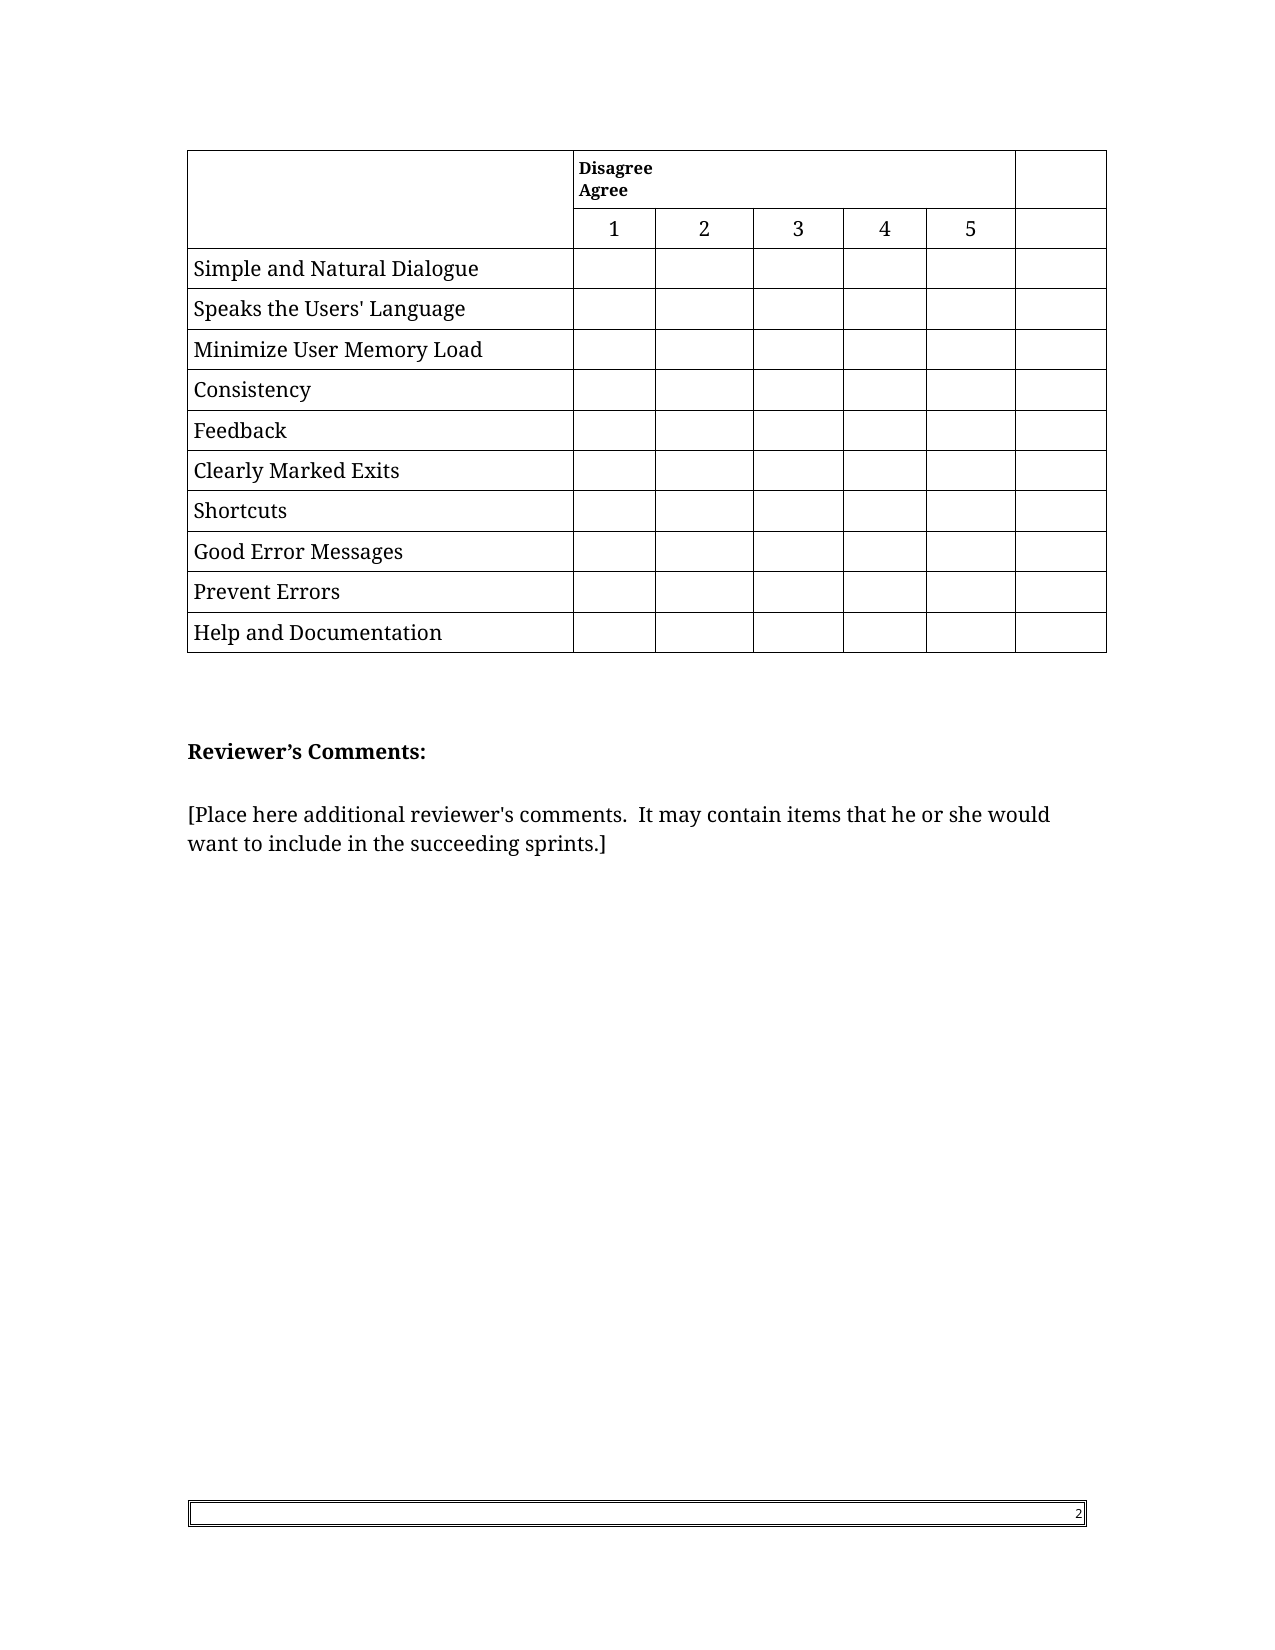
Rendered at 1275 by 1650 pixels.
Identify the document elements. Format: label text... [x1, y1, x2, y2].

table_cell [844, 613, 926, 652]
table_cell Minimize User Memory Load [188, 330, 573, 369]
table_cell [754, 613, 843, 652]
table_cell Simple and Natural Dialogue [188, 249, 573, 288]
table_cell 2 [656, 209, 753, 248]
table_cell [1016, 330, 1106, 369]
table_cell [844, 532, 926, 571]
table_cell [574, 289, 655, 329]
table_cell [927, 289, 1015, 329]
table_cell [927, 532, 1015, 571]
table_cell [656, 330, 753, 369]
table_cell [1016, 209, 1106, 248]
table_cell [927, 451, 1015, 490]
table_cell [844, 370, 926, 409]
table_cell [927, 249, 1015, 288]
table_cell 5 [927, 209, 1015, 248]
table_cell [754, 411, 843, 450]
table_cell [1016, 411, 1106, 450]
table_cell [754, 289, 843, 329]
table_cell [844, 491, 926, 531]
table_cell Feedback [188, 411, 573, 450]
table_cell [754, 532, 843, 571]
table_cell [656, 249, 753, 288]
table_header Disagree Agree [574, 151, 1015, 207]
table_cell [844, 572, 926, 612]
table_cell [574, 613, 655, 652]
table_cell [754, 249, 843, 288]
table_cell [844, 249, 926, 288]
table_cell Clearly Marked Exits [188, 451, 573, 490]
table_cell [754, 451, 843, 490]
table_cell Consistency [188, 370, 573, 409]
table_cell [656, 451, 753, 490]
table_cell [574, 491, 655, 531]
table_cell Prevent Errors [188, 572, 573, 612]
table_cell [754, 330, 843, 369]
table_cell [1016, 491, 1106, 531]
table_cell [754, 370, 843, 409]
text [Place here additional reviewer's comments. It may contain items that he or she would want to include in the succeeding sprints.] [187, 800, 1087, 857]
table_cell Help and Documentation [188, 613, 573, 652]
table_cell 1 [574, 209, 655, 248]
table_cell [656, 370, 753, 409]
table_cell [927, 330, 1015, 369]
subtitle Reviewer’s Comments: [187, 737, 1087, 794]
table_cell [844, 289, 926, 329]
table_cell [927, 370, 1015, 409]
table_cell [656, 491, 753, 531]
table_header [188, 151, 573, 248]
table_cell [574, 330, 655, 369]
table_cell Shortcuts [188, 491, 573, 531]
table_cell [844, 451, 926, 490]
table_cell [927, 411, 1015, 450]
table_cell [927, 613, 1015, 652]
table_cell Speaks the Users' Language [188, 289, 573, 329]
table_cell [574, 370, 655, 409]
table_cell [656, 532, 753, 571]
table_cell [1016, 572, 1106, 612]
table_cell [1016, 370, 1106, 409]
table_cell [1016, 451, 1106, 490]
table_cell [574, 411, 655, 450]
table_cell [927, 491, 1015, 531]
table_cell [927, 572, 1015, 612]
table_cell [574, 249, 655, 288]
table_cell [844, 330, 926, 369]
table_cell [656, 411, 753, 450]
table_cell [1016, 613, 1106, 652]
table_cell [574, 572, 655, 612]
table_cell [656, 572, 753, 612]
table_cell [1016, 249, 1106, 288]
table_cell [574, 532, 655, 571]
table_cell [656, 289, 753, 329]
table_cell [574, 451, 655, 490]
table_cell [754, 572, 843, 612]
table_cell Good Error Messages [188, 532, 573, 571]
table_cell [754, 491, 843, 531]
table_cell 3 [754, 209, 843, 248]
table_cell [656, 613, 753, 652]
table_cell [1016, 289, 1106, 329]
table_cell 4 [844, 209, 926, 248]
table_cell [844, 411, 926, 450]
table_header [1016, 151, 1106, 207]
table_cell [1016, 532, 1106, 571]
